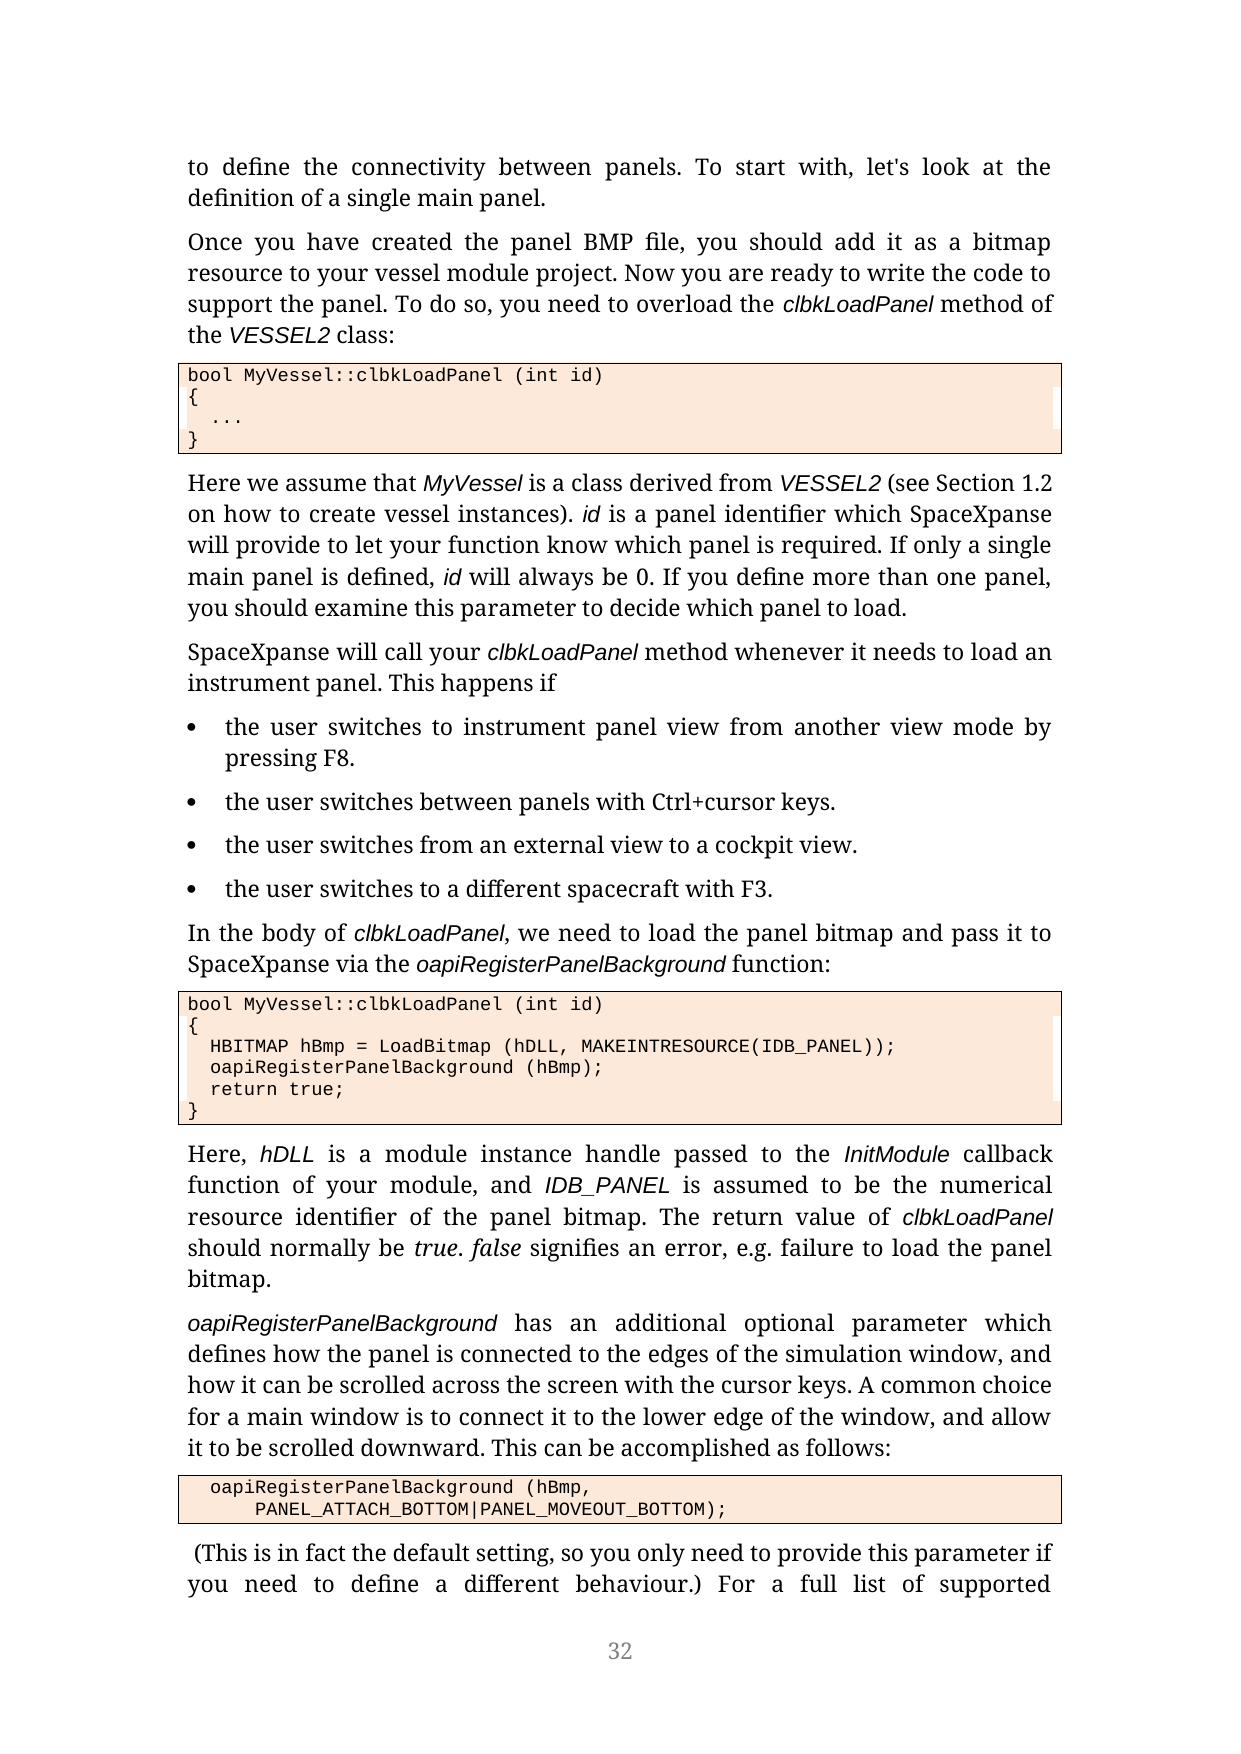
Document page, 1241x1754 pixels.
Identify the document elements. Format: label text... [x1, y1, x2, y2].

text SpaceXpanse will call your clbkLoadPanel method whenever it needs to load an instrument panel. This happens if [187, 635, 1053, 697]
text { [187, 387, 1053, 408]
text Here, hDLL is a module instance handle passed to the InitModule callback function of your module, and IDB_PANEL is assumed to be the numerical resource identifier of the panel bitmap. The return value of clbkLoadPanel should normally be true. false signifies an error, e.g. failure to load the panel bitmap. [187, 1137, 1053, 1294]
text oapiRegisterPanelBackground (hBmp); [187, 1058, 1053, 1079]
text oapiRegisterPanelBackground has an additional optional parameter which defines how the panel is connected to the edges of the simulation window, and how it can be scrolled across the screen with the cursor keys. A common choice for a main window is to connect it to the lower edge of the window, and allow it to be scrolled downward. This can be accomplished as follows: [187, 1306, 1053, 1462]
text In the body of clbkLoadPanel, we need to load the panel bitmap and pass it to SpaceXpanse via the oapiRegisterPanelBack­ground function: [187, 916, 1053, 979]
text { [187, 1016, 1053, 1037]
text Here we assume that MyVessel is a class derived from VESSEL2 (see Section 1.2 on how to create vessel instances). id is a panel identifier which SpaceXpanse will provide to let your function know which panel is required. If only a single main panel is defined, id will always be 0. If you define more than one panel, you should examine this pa­rameter to decide which panel to load. [187, 466, 1053, 622]
text ... [187, 408, 1053, 426]
list the user switches between panels with Ctrl+cursor keys. [187, 785, 1053, 816]
text Once you have created the panel BMP file, you should add it as a bitmap resource to your vessel module project. Now you are ready to write the code to support the panel. To do so, you need to overload the clbkLoadPanel method of the VESSEL2 class: [187, 225, 1053, 350]
text return true; [187, 1079, 1053, 1097]
text (This is in fact the default setting, so you only need to provide this parameter if you need to define a different behaviour.) For a full list of supported [187, 1536, 1053, 1599]
list the user switches to a different spacecraft with F3. [187, 872, 1053, 904]
list the user switches from an external view to a cockpit view. [187, 829, 1053, 860]
text oapiRegisterPanelBackground (hBmp, [179, 1476, 1061, 1496]
list the user switches to instrument panel view from another view mode by pressing F8. [187, 710, 1053, 772]
text } [179, 1097, 1061, 1124]
text to define the connectivity between panels. To start with, let's look at the definition of a single main panel. [187, 150, 1053, 212]
text } [179, 426, 1061, 453]
text PANEL_ATTACH_BOTTOM|PANEL_MOVEOUT_BOTTOM); [179, 1496, 1061, 1523]
text bool MyVessel::clbkLoadPanel (int id) [179, 364, 1061, 387]
text bool MyVessel::clbkLoadPanel (int id) [179, 992, 1061, 1016]
text HBITMAP hBmp = LoadBitmap (hDLL, MAKEINTRESOURCE(IDB_PANEL)); [187, 1037, 1053, 1058]
